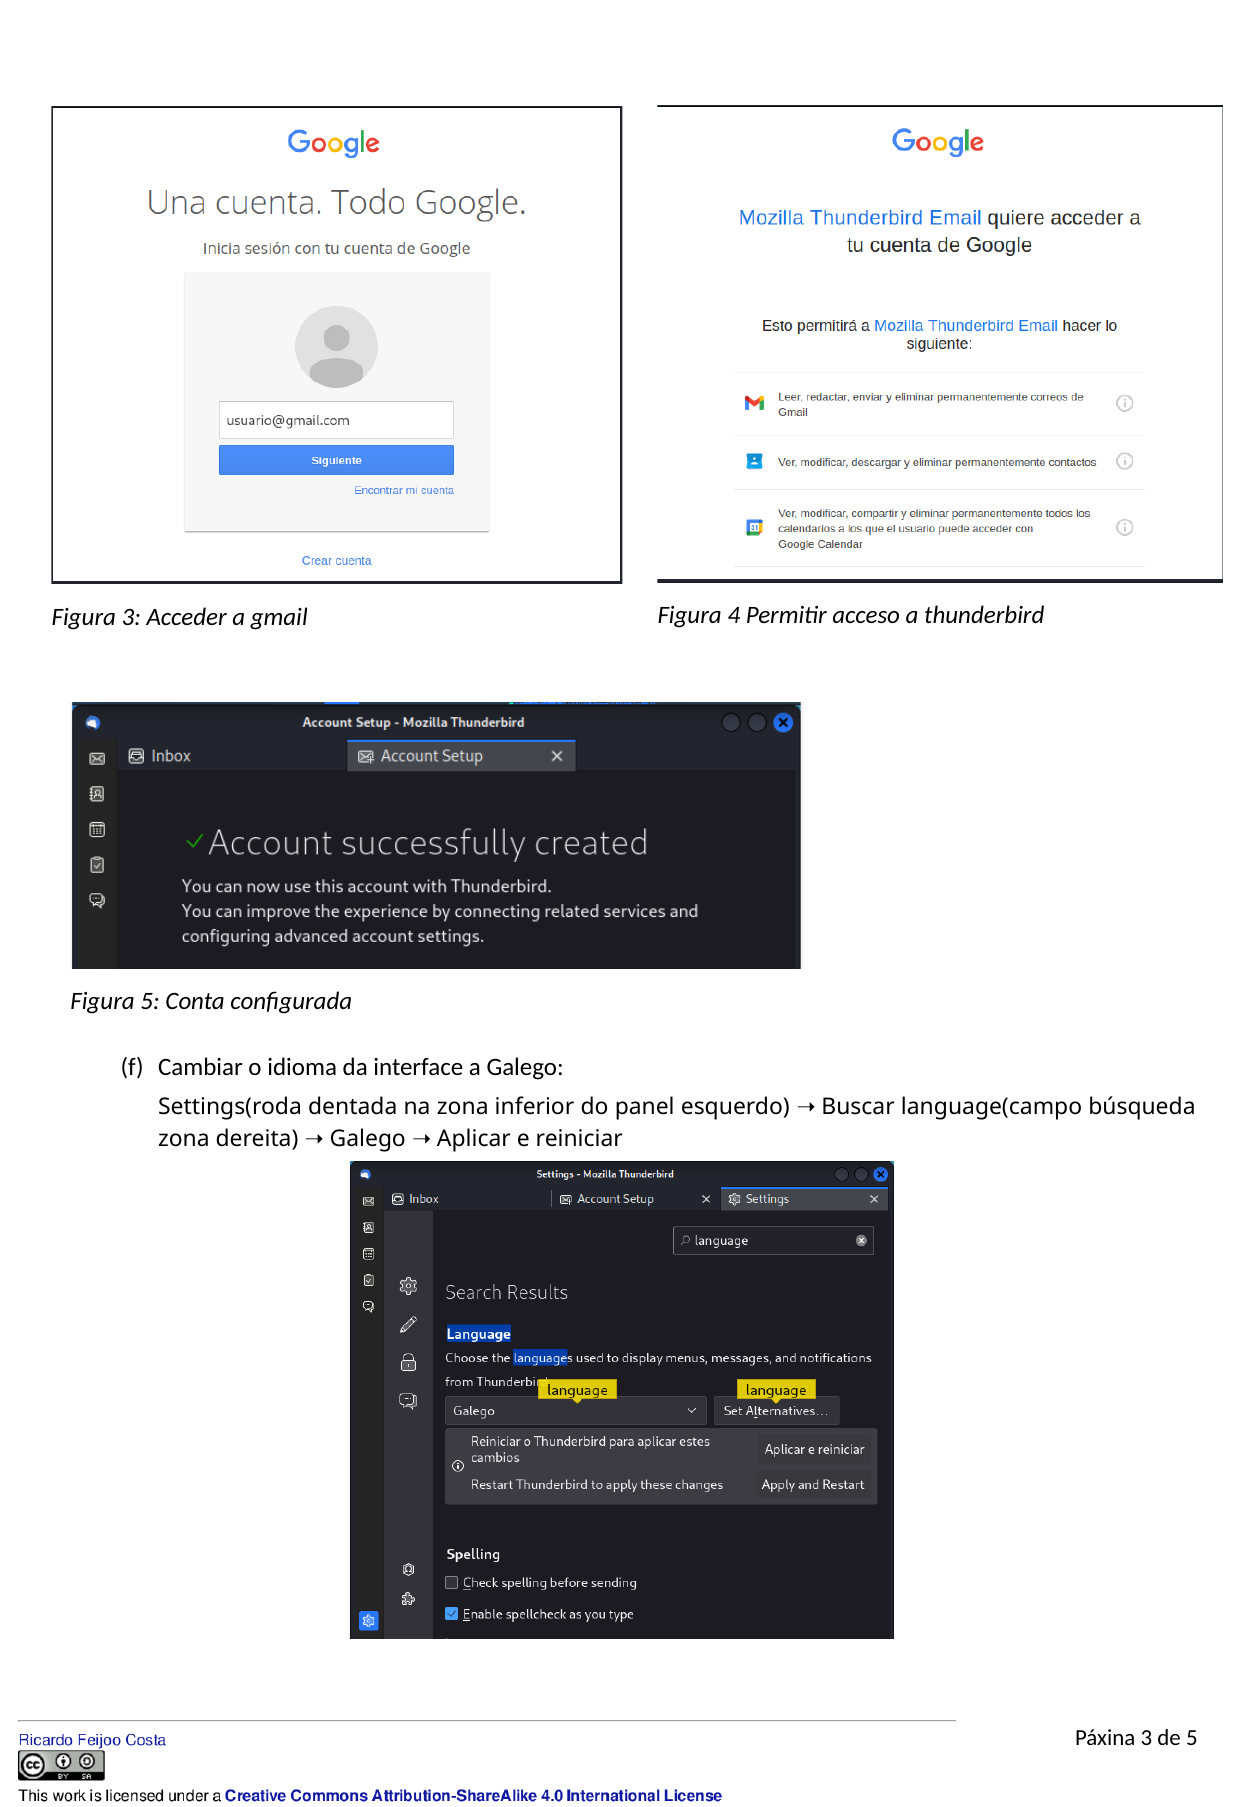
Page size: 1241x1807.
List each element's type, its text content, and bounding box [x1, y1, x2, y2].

list Cambiar o idioma da interface a Galego: [120, 1051, 1197, 1081]
picture [8, 1715, 957, 1806]
picture [657, 105, 1223, 583]
picture [348, 1161, 895, 1639]
text Figura 4 Permitir acceso a thunderbird [657, 583, 1223, 630]
picture [51, 106, 623, 584]
text Figura 5: Conta configurada [70, 969, 804, 1016]
picture [70, 702, 804, 969]
text Figura 3: Acceder a gmail [51, 584, 622, 631]
list Settings(roda dentada na zona inferior do panel esquerdo) ➝ Buscar language(campo búsqueda zona dereita) ➝ Galego ➝ Aplicar e reiniciar [120, 1090, 1197, 1153]
